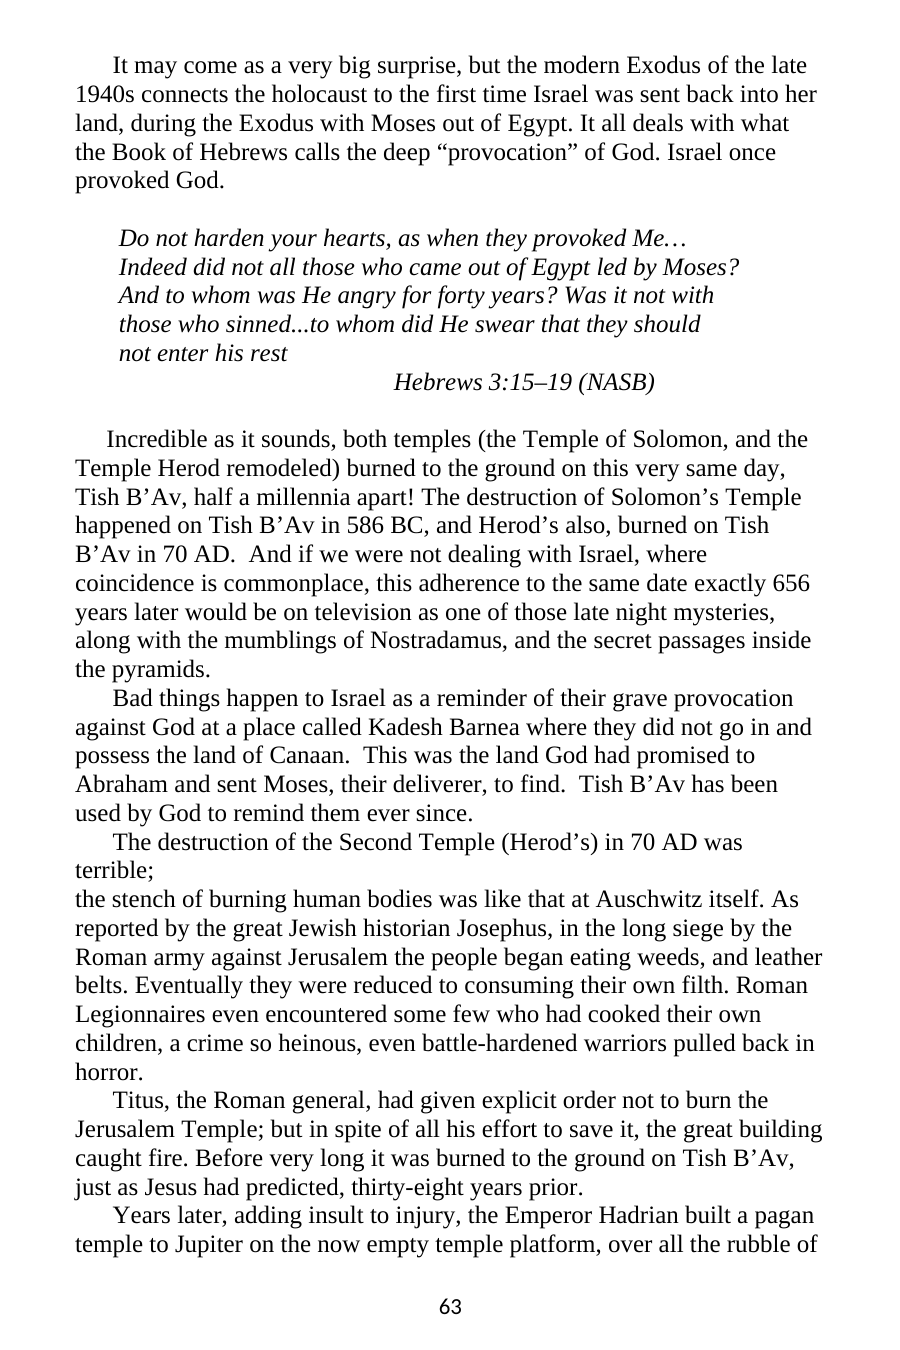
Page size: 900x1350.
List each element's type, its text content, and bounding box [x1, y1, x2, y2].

text Hebrews 3:15–19 (NASB) [75, 367, 825, 396]
text Incredible as it sounds, both temples (the Temple of Solomon, and the Temple Herod remodeled) burned to the ground on this very same day, Tish B’Av, half a millennia apart! The destruction of Solomon’s Temple happened on Tish B’Av in 586 BC, and Herod’s also, burned on Tish B’Av in 70 AD. And if we were not dealing with Israel, where coincidence is commonplace, this adherence to the same date exactly 656 years later would be on television as one of those late night mysteries, along with the mumblings of Nostradamus, and the secret passages inside the pyramids. [75, 424, 825, 683]
text not enter his rest [75, 338, 825, 367]
text Indeed did not all those who came out of Egypt led by Moses? [75, 252, 825, 281]
text those who sinned...to whom did He swear that they should [75, 309, 825, 338]
text Bad things happen to Israel as a reminder of their grave provocation against God at a place called Kadesh Barnea where they did not go in and possess the land of Canaan. This was the land God had promised to Abraham and sent Moses, their deliverer, to find. Tish B’Av has been used by God to remind them ever since. [75, 683, 825, 827]
text And to whom was He angry for forty years? Was it not with [75, 281, 825, 309]
text the stench of burning human bodies was like that at Auschwitz itself. As reported by the great Jewish historian Josephus, in the long siege by the Roman army against Jerusalem the people began eating weeds, and leather belts. Eventually they were reduced to consuming their own filth. Roman Legionnaires even encountered some few who had cooked their own children, a crime so heinous, even battle-hardened warriors pulled back in horror. [75, 884, 825, 1086]
text It may come as a very big surprise, but the modern Exodus of the late 1940s connects the holocaust to the first time Israel was sent back into her land, during the Exodus with Moses out of Egypt. It all deals with what the Book of Hebrews calls the deep “provocation” of God. Israel once provoked God. [75, 51, 825, 194]
text The destruction of the Second Temple (Herod’s) in 70 AD was terrible; [75, 827, 825, 884]
text Do not harden your hearts, as when they provoked Me… [75, 223, 825, 252]
text Titus, the Roman general, had given explicit order not to burn the Jerusalem Temple; but in spite of all his effort to save it, the great building caught fire. Before very long it was burned to the ground on Tish B’Av, just as Jesus had predicted, thirty-eight years prior. [75, 1086, 825, 1201]
text Years later, adding insult to injury, the Emperor Hadrian built a pagan temple to Jupiter on the now empty temple platform, over all the rubble of [75, 1201, 825, 1258]
